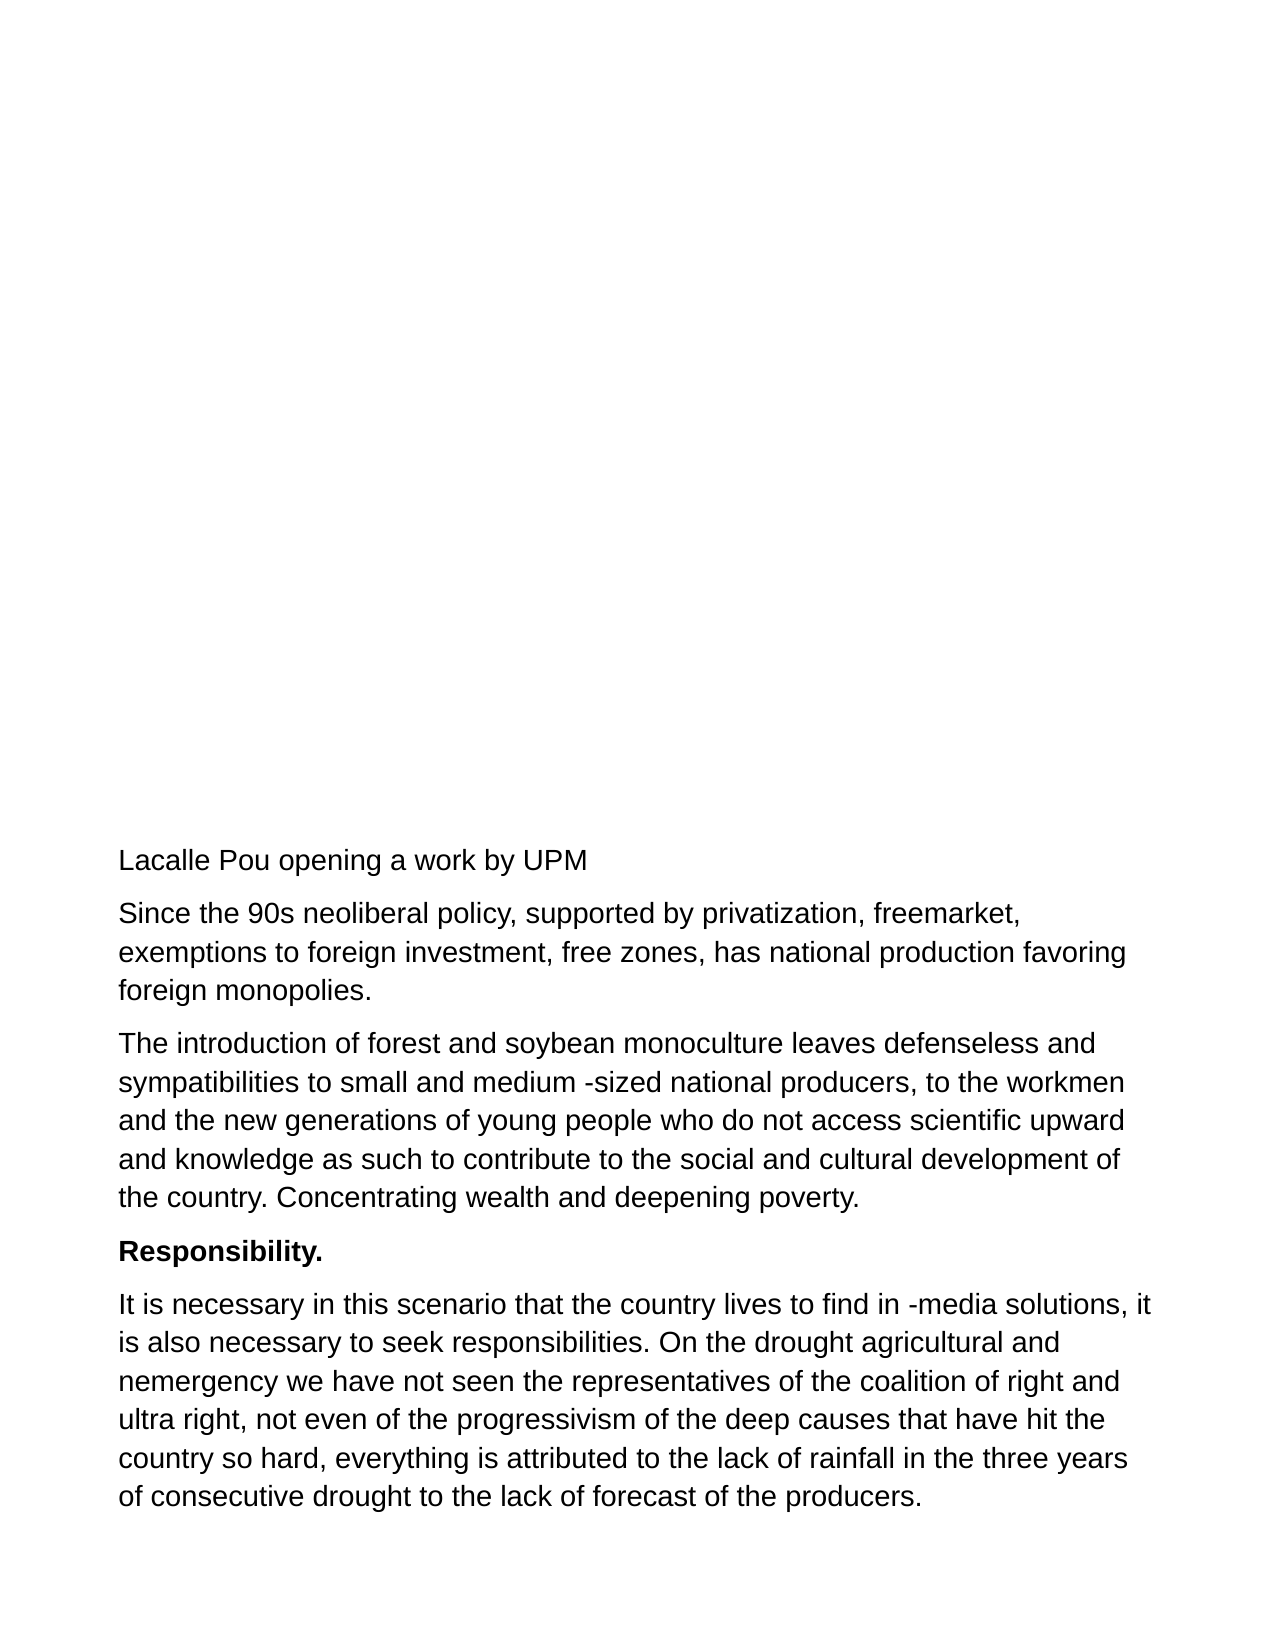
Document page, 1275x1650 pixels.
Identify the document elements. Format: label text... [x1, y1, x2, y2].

text Lacalle Pou opening a work by UPM [118, 118, 1157, 876]
text The introduction of forest and soybean monoculture leaves defenseless and sympatibilities to small and medium -sized national producers, to the workmen and the new generations of young people who do not access scientific upward and knowledge as such to contribute to the social and cultural development of the country. Concentrating wealth and deepening poverty. [118, 1026, 1157, 1214]
text Since the 90s neoliberal policy, supported by privatization, freemarket, exemptions to foreign investment, free zones, has national production favoring foreign monopolies. [118, 896, 1157, 1007]
text Responsibility. [118, 1233, 1157, 1267]
text It is necessary in this scenario that the country lives to find in -media solutions, it is also necessary to seek responsibilities. On the drought agricultural and nemergency we have not seen the representatives of the coalition of right and ultra right, not even of the progressivism of the deep causes that have hit the country so hard, everything is attributed to the lack of rainfall in the three years of consecutive drought to the lack of forecast of the producers. [118, 1287, 1157, 1513]
